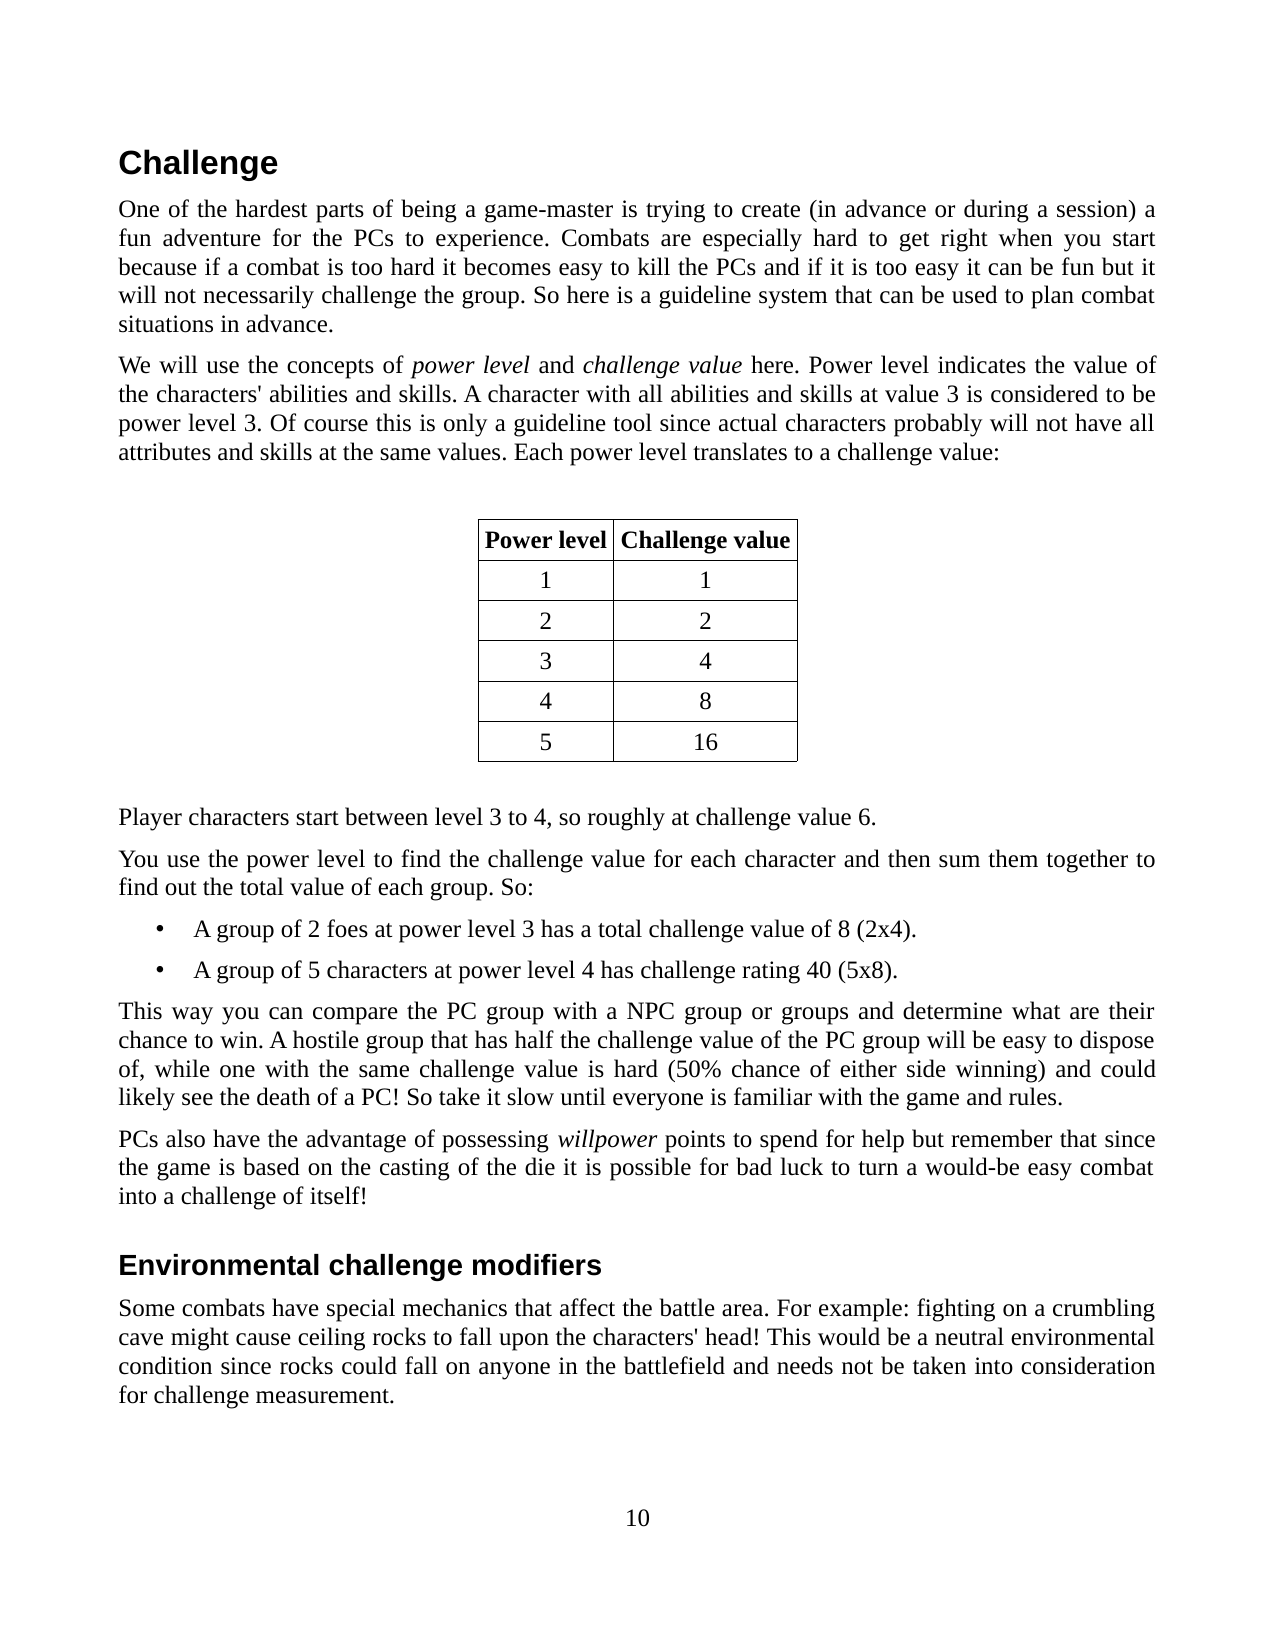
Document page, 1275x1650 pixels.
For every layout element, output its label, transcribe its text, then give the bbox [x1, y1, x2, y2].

text Player characters start between level 3 to 4, so roughly at challenge value 6. [118, 802, 1157, 831]
table_cell 1 [614, 561, 797, 600]
table_cell 5 [479, 722, 613, 761]
subtitle Environmental challenge modifiers [118, 1247, 1157, 1281]
table_cell 2 [614, 601, 797, 640]
table_cell 4 [614, 641, 797, 681]
table_cell 4 [479, 682, 613, 721]
text PCs also have the advantage of possessing willpower points to spend for help but remember that since the game is based on the casting of the die it is possible for bad luck to turn a would-be easy combat into a challenge of itself! [118, 1124, 1157, 1210]
text This way you can compare the PC group with a NPC group or groups and determine what are their chance to win. A hostile group that has half the challenge value of the PC group will be easy to dispose of, while one with the same challenge value is hard (50% chance of either side winning) and could likely see the death of a PC! So take it slow until everyone is familiar with the game and rules. [118, 996, 1157, 1111]
table_header Challenge value [614, 520, 797, 559]
table_cell 1 [479, 561, 613, 600]
text You use the power level to find the challenge value for each character and then sum them together to find out the total value of each group. So: [118, 844, 1157, 901]
table_cell 16 [614, 722, 797, 761]
table_cell 8 [614, 682, 797, 721]
subtitle Challenge [118, 143, 1157, 182]
text Some combats have special mechanics that affect the battle area. For example: fighting on a crumbling cave might cause ceiling rocks to fall upon the characters' head! This would be a neutral environmental condition since rocks could fall on anyone in the battlefield and needs not be taken into consideration for challenge measurement. [118, 1293, 1157, 1408]
list A group of 2 foes at power level 3 has a total challenge value of 8 (2x4). [156, 914, 1157, 942]
table_cell 3 [479, 641, 613, 681]
list A group of 5 characters at power level 4 has challenge rating 40 (5x8). [156, 955, 1157, 984]
table_header Power level [479, 520, 613, 559]
table_cell 2 [479, 601, 613, 640]
text We will use the concepts of power level and challenge value here. Power level indicates the value of the characters' abilities and skills. A character with all abilities and skills at value 3 is considered to be power level 3. Of course this is only a guideline tool since actual characters probably will not have all attributes and skills at the same values. Each power level translates to a challenge value: [118, 351, 1157, 466]
text One of the hardest parts of being a game-master is trying to create (in advance or during a session) a fun adventure for the PCs to experience. Combats are especially hard to get right when you start because if a combat is too hard it becomes easy to kill the PCs and if it is too easy it can be fun but it will not necessarily challenge the group. So here is a guideline system that can be used to plan combat situations in advance. [118, 194, 1157, 338]
